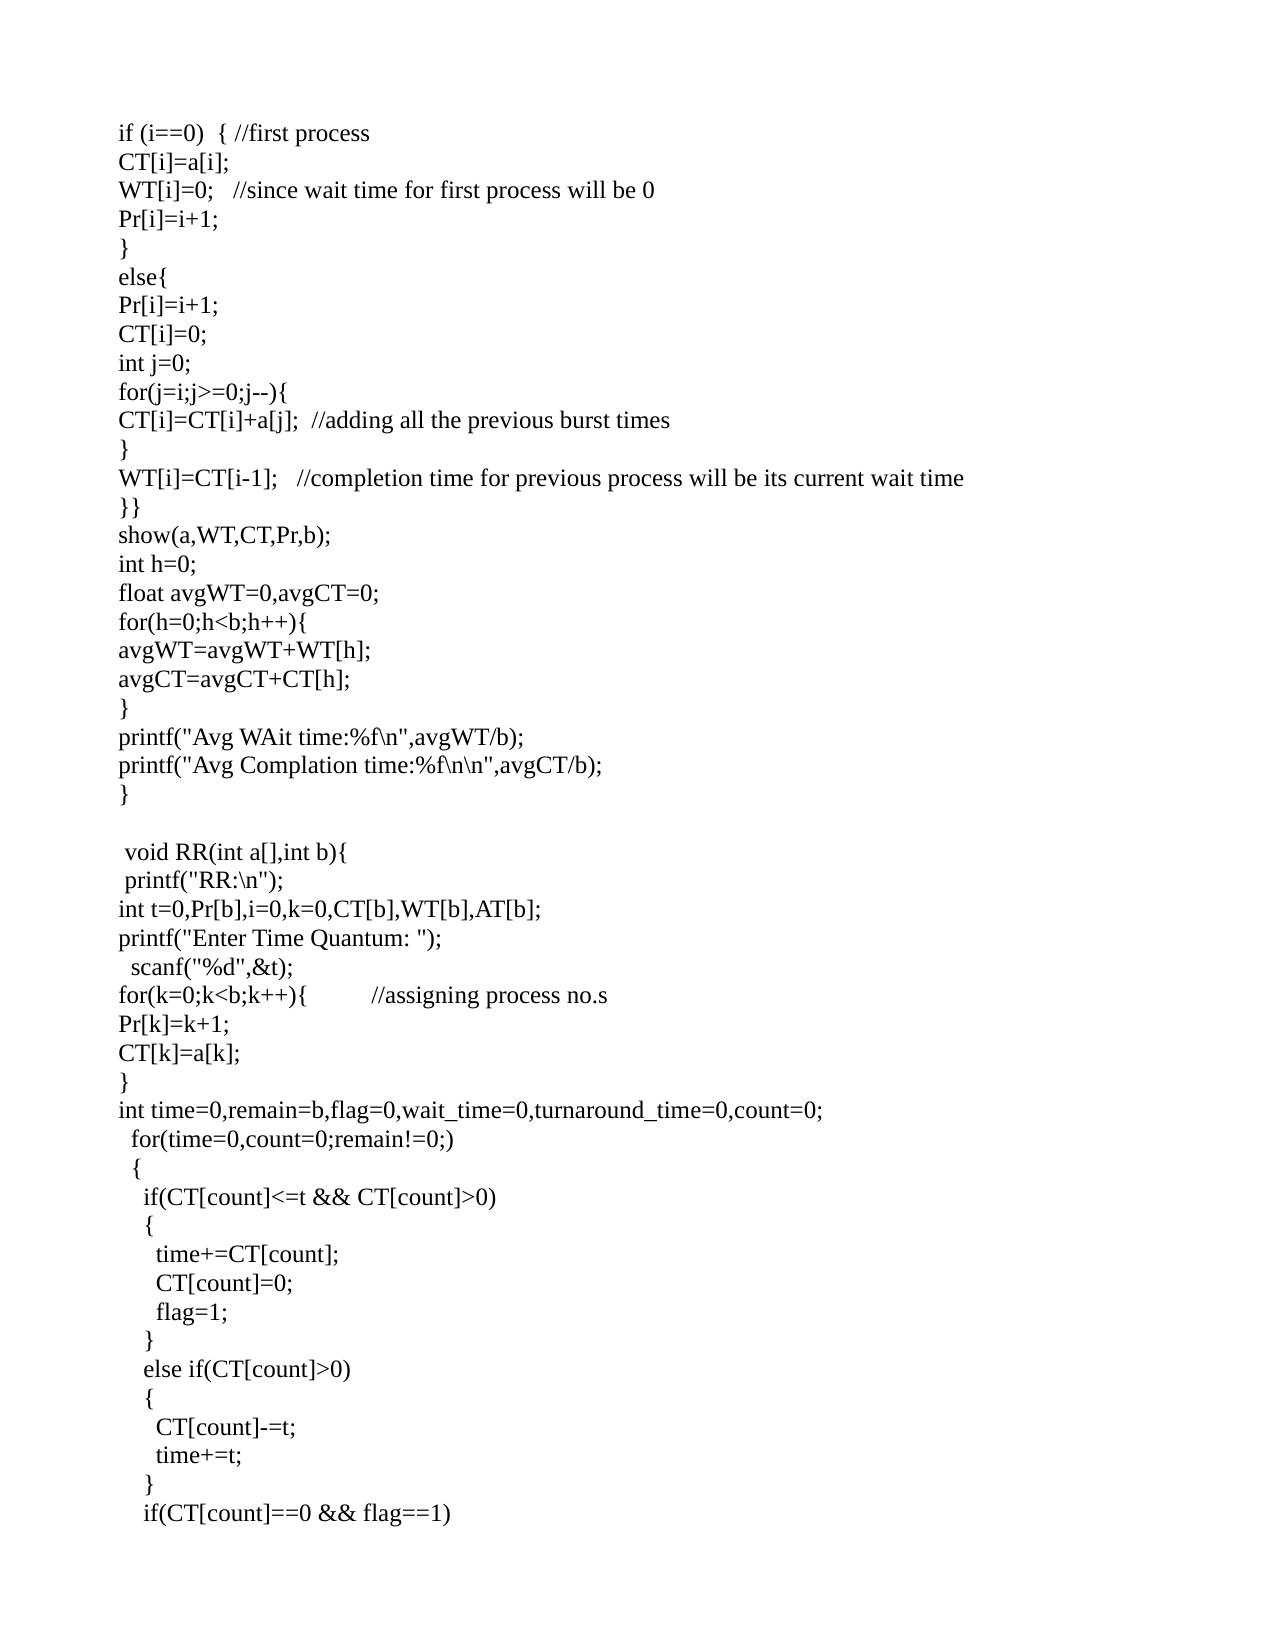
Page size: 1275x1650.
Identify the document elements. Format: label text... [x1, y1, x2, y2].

text int time=0,remain=b,flag=0,wait_time=0,turnaround_time=0,count=0; [118, 1096, 1157, 1124]
text } [118, 693, 1157, 722]
text int j=0; [118, 348, 1157, 377]
text flag=1; [118, 1297, 1157, 1326]
text { [118, 1153, 1157, 1182]
text int t=0,Pr[b],i=0,k=0,CT[b],WT[b],AT[b]; [118, 894, 1157, 923]
text printf("RR:\n"); [118, 866, 1157, 894]
text if(CT[count]==0 && flag==1) [118, 1498, 1157, 1527]
text time+=CT[count]; [118, 1239, 1157, 1268]
text } [118, 779, 1157, 808]
text CT[i]=a[i]; [118, 147, 1157, 176]
text { [118, 1383, 1157, 1412]
text for(j=i;j>=0;j--){ [118, 377, 1157, 406]
text { [118, 1211, 1157, 1239]
text else{ [118, 262, 1157, 291]
text show(a,WT,CT,Pr,b); [118, 521, 1157, 549]
text printf("Avg WAit time:%f\n",avgWT/b); [118, 722, 1157, 751]
text } [118, 1067, 1157, 1096]
text void RR(int a[],int b){ [118, 837, 1157, 866]
text scanf("%d",&t); [118, 952, 1157, 981]
text Pr[i]=i+1; [118, 291, 1157, 319]
text for(k=0;k<b;k++){ //assigning process no.s [118, 981, 1157, 1009]
text }} [118, 492, 1157, 521]
text CT[i]=0; [118, 319, 1157, 348]
text } [118, 1326, 1157, 1354]
text float avgWT=0,avgCT=0; [118, 578, 1157, 607]
text } [118, 1469, 1157, 1498]
text avgCT=avgCT+CT[h]; [118, 664, 1157, 693]
text } [118, 434, 1157, 463]
text printf("Avg Complation time:%f\n\n",avgCT/b); [118, 751, 1157, 779]
text if (i==0) { //first process [118, 118, 1157, 147]
text CT[count]-=t; [118, 1412, 1157, 1441]
text CT[i]=CT[i]+a[j]; //adding all the previous burst times [118, 406, 1157, 434]
text CT[k]=a[k]; [118, 1038, 1157, 1067]
text int h=0; [118, 549, 1157, 578]
text for(h=0;h<b;h++){ [118, 607, 1157, 636]
text time+=t; [118, 1441, 1157, 1469]
text WT[i]=CT[i-1]; //completion time for previous process will be its current wait time [118, 463, 1157, 492]
text avgWT=avgWT+WT[h]; [118, 636, 1157, 664]
text WT[i]=0; //since wait time for first process will be 0 [118, 176, 1157, 204]
text else if(CT[count]>0) [118, 1354, 1157, 1383]
text CT[count]=0; [118, 1268, 1157, 1297]
text for(time=0,count=0;remain!=0;) [118, 1124, 1157, 1153]
text Pr[k]=k+1; [118, 1009, 1157, 1038]
text if(CT[count]<=t && CT[count]>0) [118, 1182, 1157, 1211]
text Pr[i]=i+1; [118, 204, 1157, 233]
text } [118, 233, 1157, 262]
text printf("Enter Time Quantum: "); [118, 923, 1157, 952]
